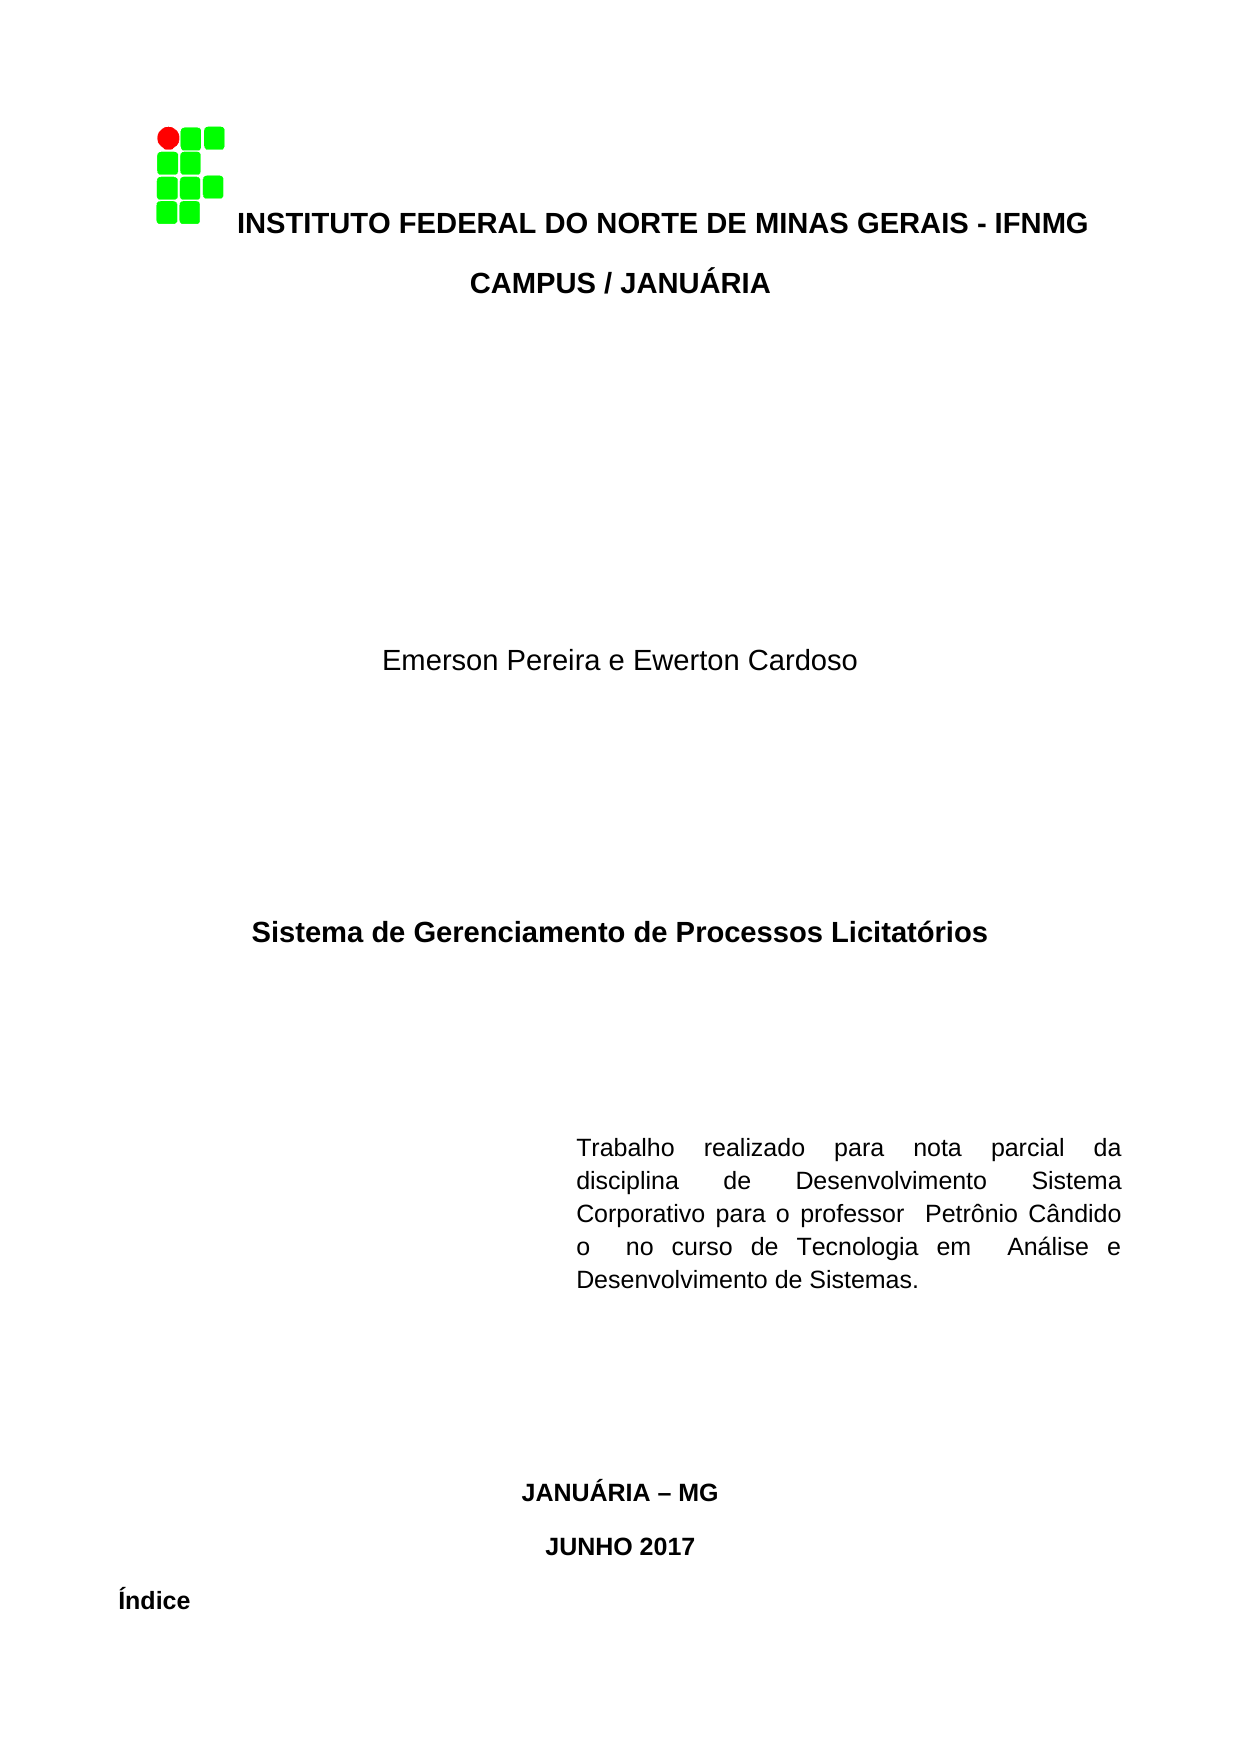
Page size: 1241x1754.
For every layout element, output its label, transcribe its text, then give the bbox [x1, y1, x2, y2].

text Índice [118, 1586, 1122, 1614]
text JUNHO 2017 [118, 1532, 1122, 1561]
text Sistema de Gerenciamento de Processos Licitatórios [118, 915, 1122, 948]
text JANUÁRIA – MG [118, 1478, 1122, 1507]
text Trabalho realizado para nota parcial da disciplina de Desenvolvimento Sistema Corporativo para o professor Petrônio Cândido o no curso de Tecnologia em Análise e Desenvolvimento de Sistemas. [576, 1133, 1122, 1294]
text CAMPUS / JANUÁRIA [118, 266, 1122, 299]
text Emerson Pereira e Ewerton Cardoso [118, 643, 1122, 677]
text INSTITUTO FEDERAL DO NORTE DE MINAS GERAIS - IFNMG [118, 118, 1122, 240]
